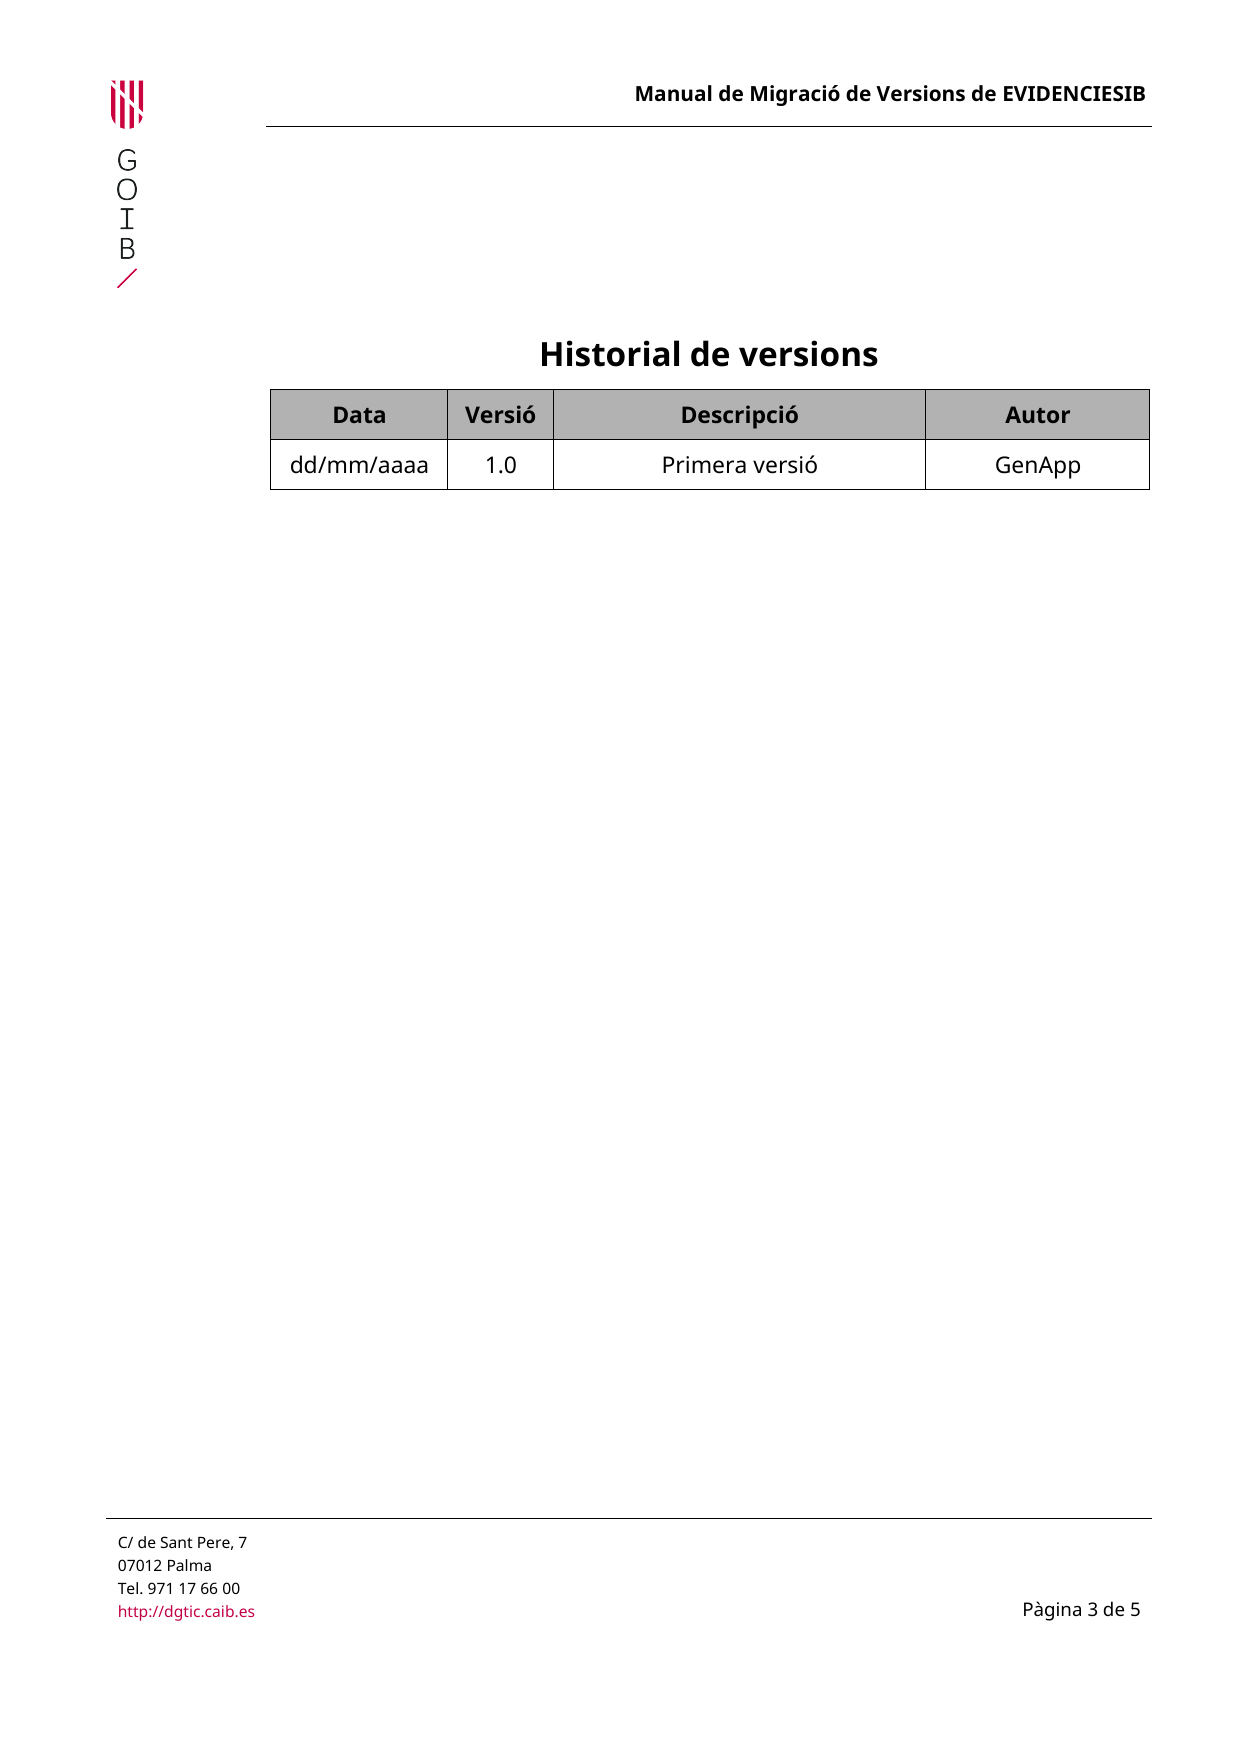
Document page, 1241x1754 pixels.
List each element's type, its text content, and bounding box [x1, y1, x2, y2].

picture [82, 57, 172, 319]
table_header Data [271, 390, 447, 439]
table_cell Primera versió [554, 440, 925, 489]
table_header Versió [448, 390, 553, 439]
table_cell 1.0 [448, 440, 553, 489]
subtitle Historial de versions [266, 331, 1152, 377]
table_header Autor [926, 390, 1149, 439]
table_cell GenApp [926, 440, 1149, 489]
table_header Descripció [554, 390, 925, 439]
table_cell dd/mm/aaaa [271, 440, 447, 489]
